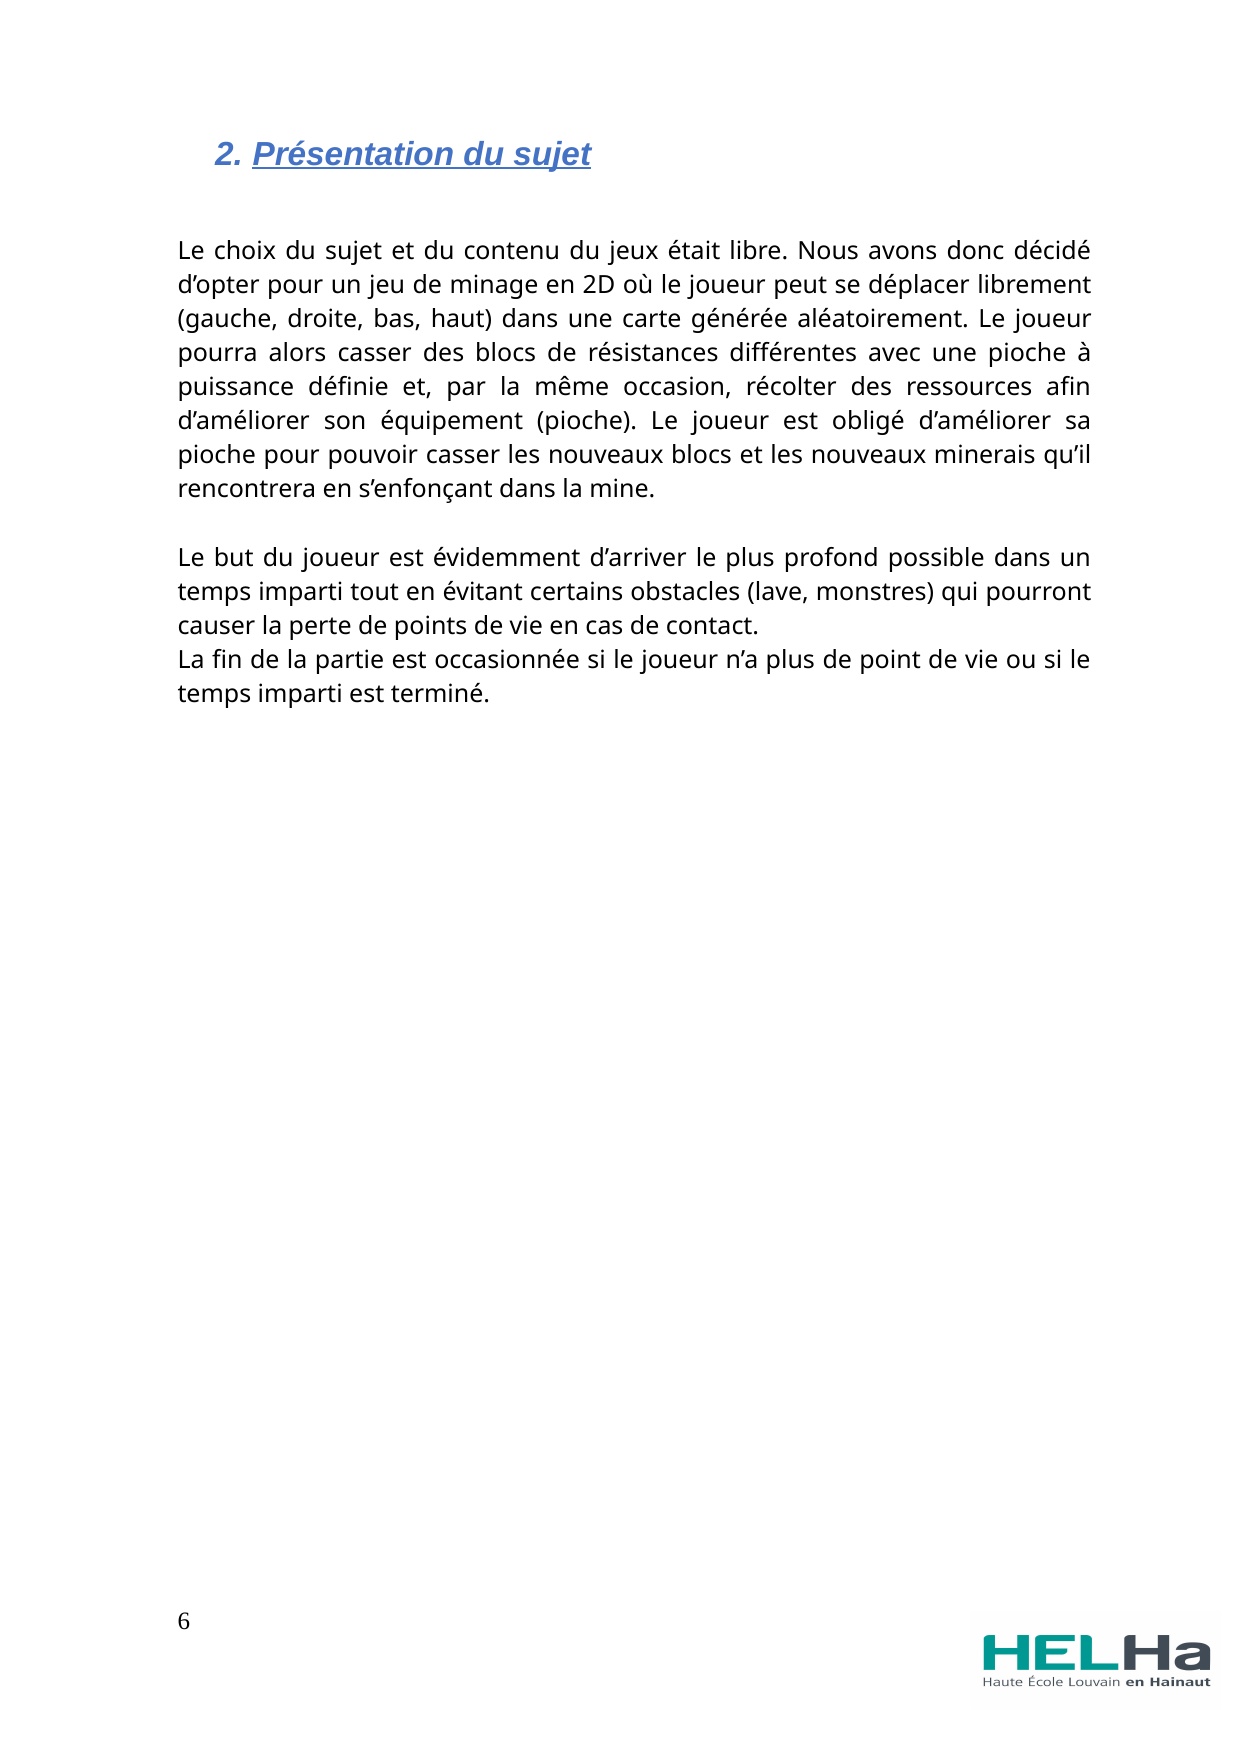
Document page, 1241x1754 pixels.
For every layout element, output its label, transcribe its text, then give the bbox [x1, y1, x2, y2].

text Le choix du sujet et du contenu du jeux était libre. Nous avons donc décidé d’opter pour un jeu de minage en 2D où le joueur peut se déplacer librement (gauche, droite, bas, haut) dans une carte générée aléatoirement. Le joueur pourra alors casser des blocs de résistances différentes avec une pioche à puissance définie et, par la même occasion, récolter des ressources afin d’améliorer son équipement (pioche). Le joueur est obligé d’améliorer sa pioche pour pouvoir casser les nouveaux blocs et les nouveaux minerais qu’il rencontrera en s’enfonçant dans la mine. [177, 233, 1092, 505]
text La fin de la partie est occasionnée si le joueur n’a plus de point de vie ou si le temps imparti est terminé. [177, 641, 1092, 709]
text Le but du joueur est évidemment d’arriver le plus profond possible dans un temps imparti tout en évitant certains obstacles (lave, monstres) qui pourront causer la perte de points de vie en cas de contact. [177, 539, 1092, 641]
list Présentation du sujet [215, 134, 1092, 172]
